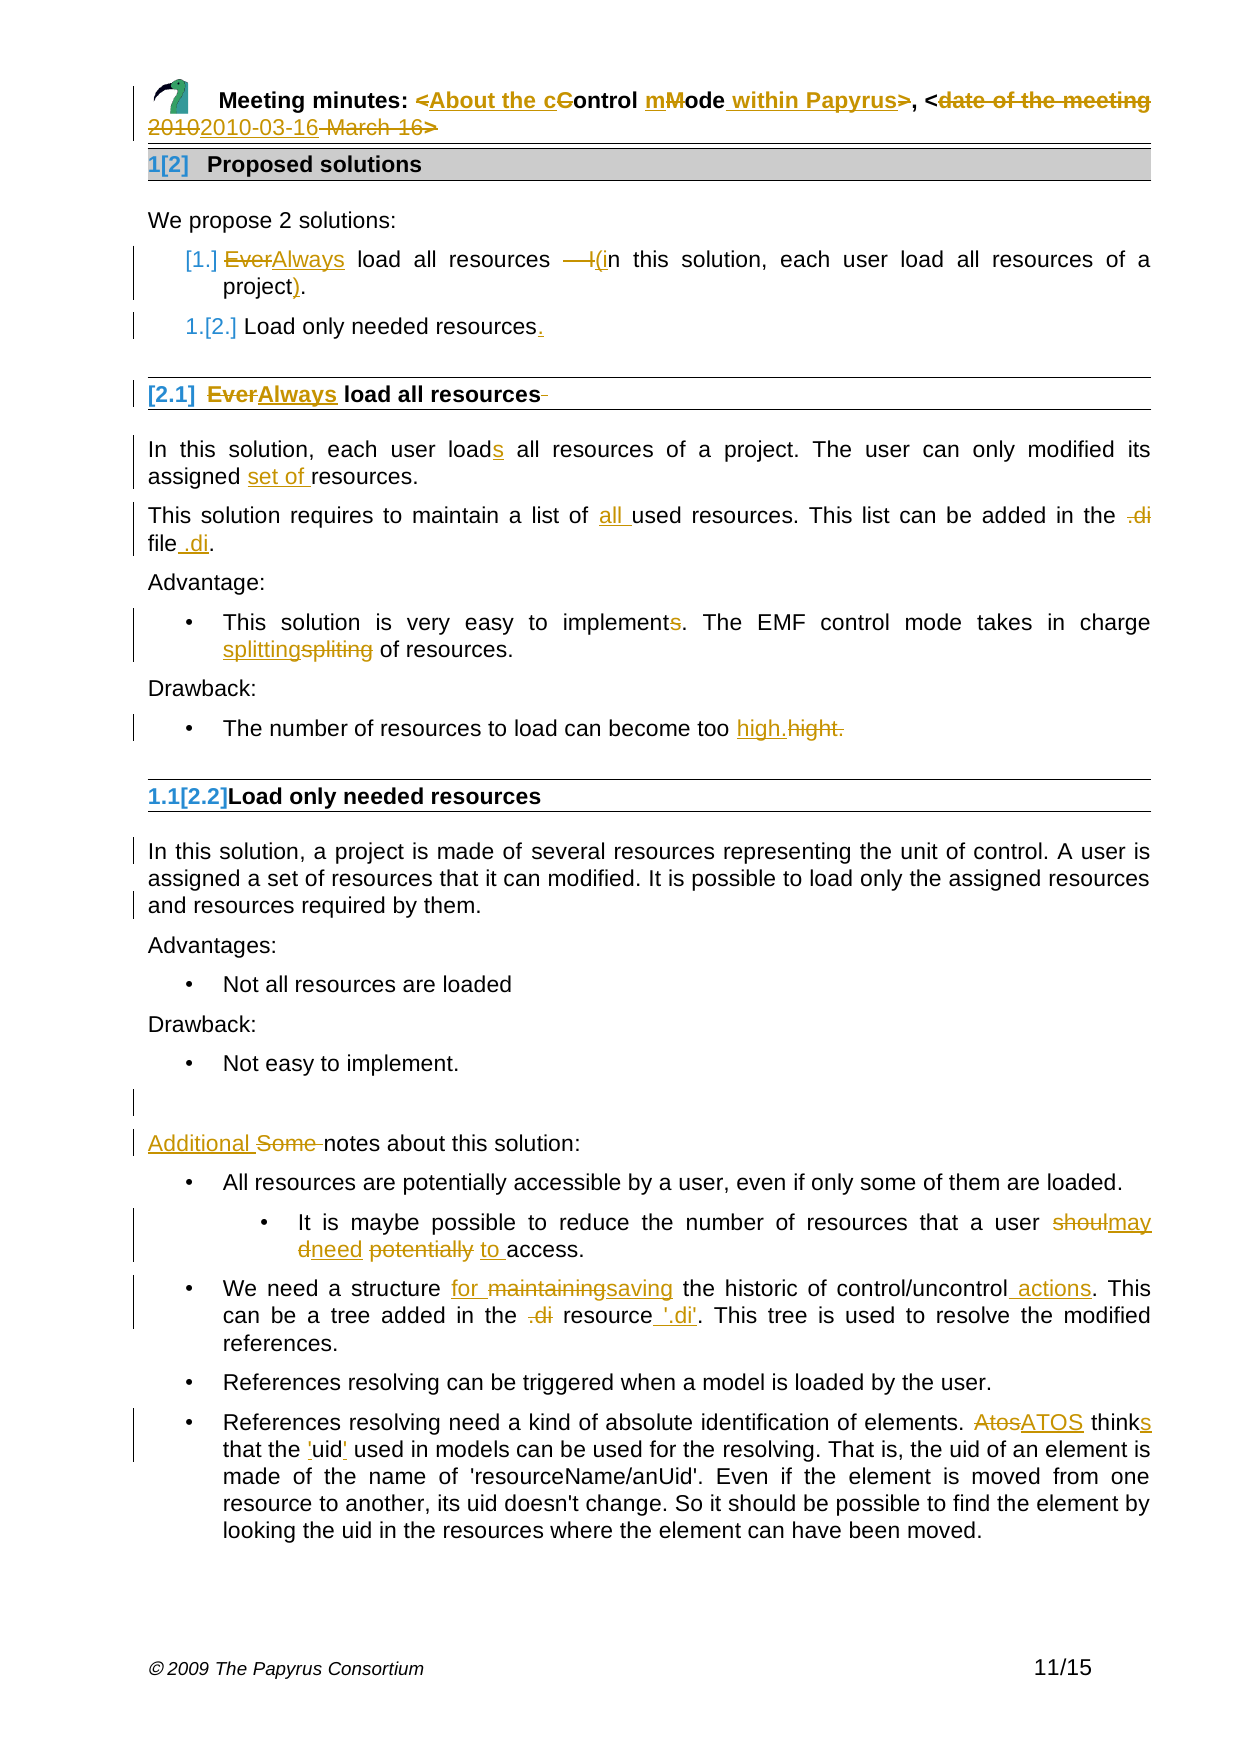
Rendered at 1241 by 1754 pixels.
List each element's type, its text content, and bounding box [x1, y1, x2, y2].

list References resolving can be triggered when a model is loaded by the user. [185, 1368, 1151, 1396]
list Not all resources are loaded [185, 971, 1151, 998]
subtitle Always load all resources [148, 378, 1151, 409]
list The number of resources to load can become too high. [185, 714, 1151, 741]
subtitle Proposed solutions [148, 149, 1151, 180]
text This solution requires to maintain a list of all used resources. This list can be added in the file .di. [148, 502, 1151, 556]
list Load only needed resources. [185, 312, 1151, 339]
text Additional notes about this solution: [148, 1089, 1151, 1156]
list Not easy to implement. [185, 1050, 1151, 1077]
list This solution is very easy to implement. The EMF control mode takes in charge splitting of resources. [185, 608, 1151, 662]
list Always load all resources (in this solution, each user load all resources of a project). [185, 246, 1151, 300]
subtitle Load only needed resources [148, 780, 1151, 811]
text Drawback: [148, 675, 1151, 702]
list We need a structure for saving the historic of control/uncontrol actions. This can be a tree added in the resource '.di'. This tree is used to resolve the modified references. [185, 1275, 1151, 1356]
list It is maybe possible to reduce the number of resources that a user may need to access. [260, 1208, 1151, 1262]
text Drawback: [148, 1010, 1151, 1037]
list References resolving need a kind of absolute identification of elements. ATOS thinks that the 'uid' used in models can be used for the resolving. That is, the uid of an element is made of the name of 'resourceName/anUid'. Even if the element is moved from one resource to another, its uid doesn't change. So it should be possible to find the element by looking the uid in the resources where the element can have been moved. [185, 1408, 1151, 1543]
text Advantages: [148, 931, 1151, 958]
picture [153, 79, 189, 114]
text In this solution, each user loads all resources of a project. The user can only modified its assigned set of resources. [148, 435, 1151, 489]
text In this solution, a project is made of several resources representing the unit of control. A user is assigned a set of resources that it can modified. It is possible to load only the assigned resources and resources required by them. [148, 837, 1151, 918]
text We propose 2 solutions: [148, 206, 1151, 233]
text Advantage: [148, 568, 1151, 596]
list All resources are potentially accessible by a user, even if only some of them are loaded. [185, 1168, 1151, 1196]
